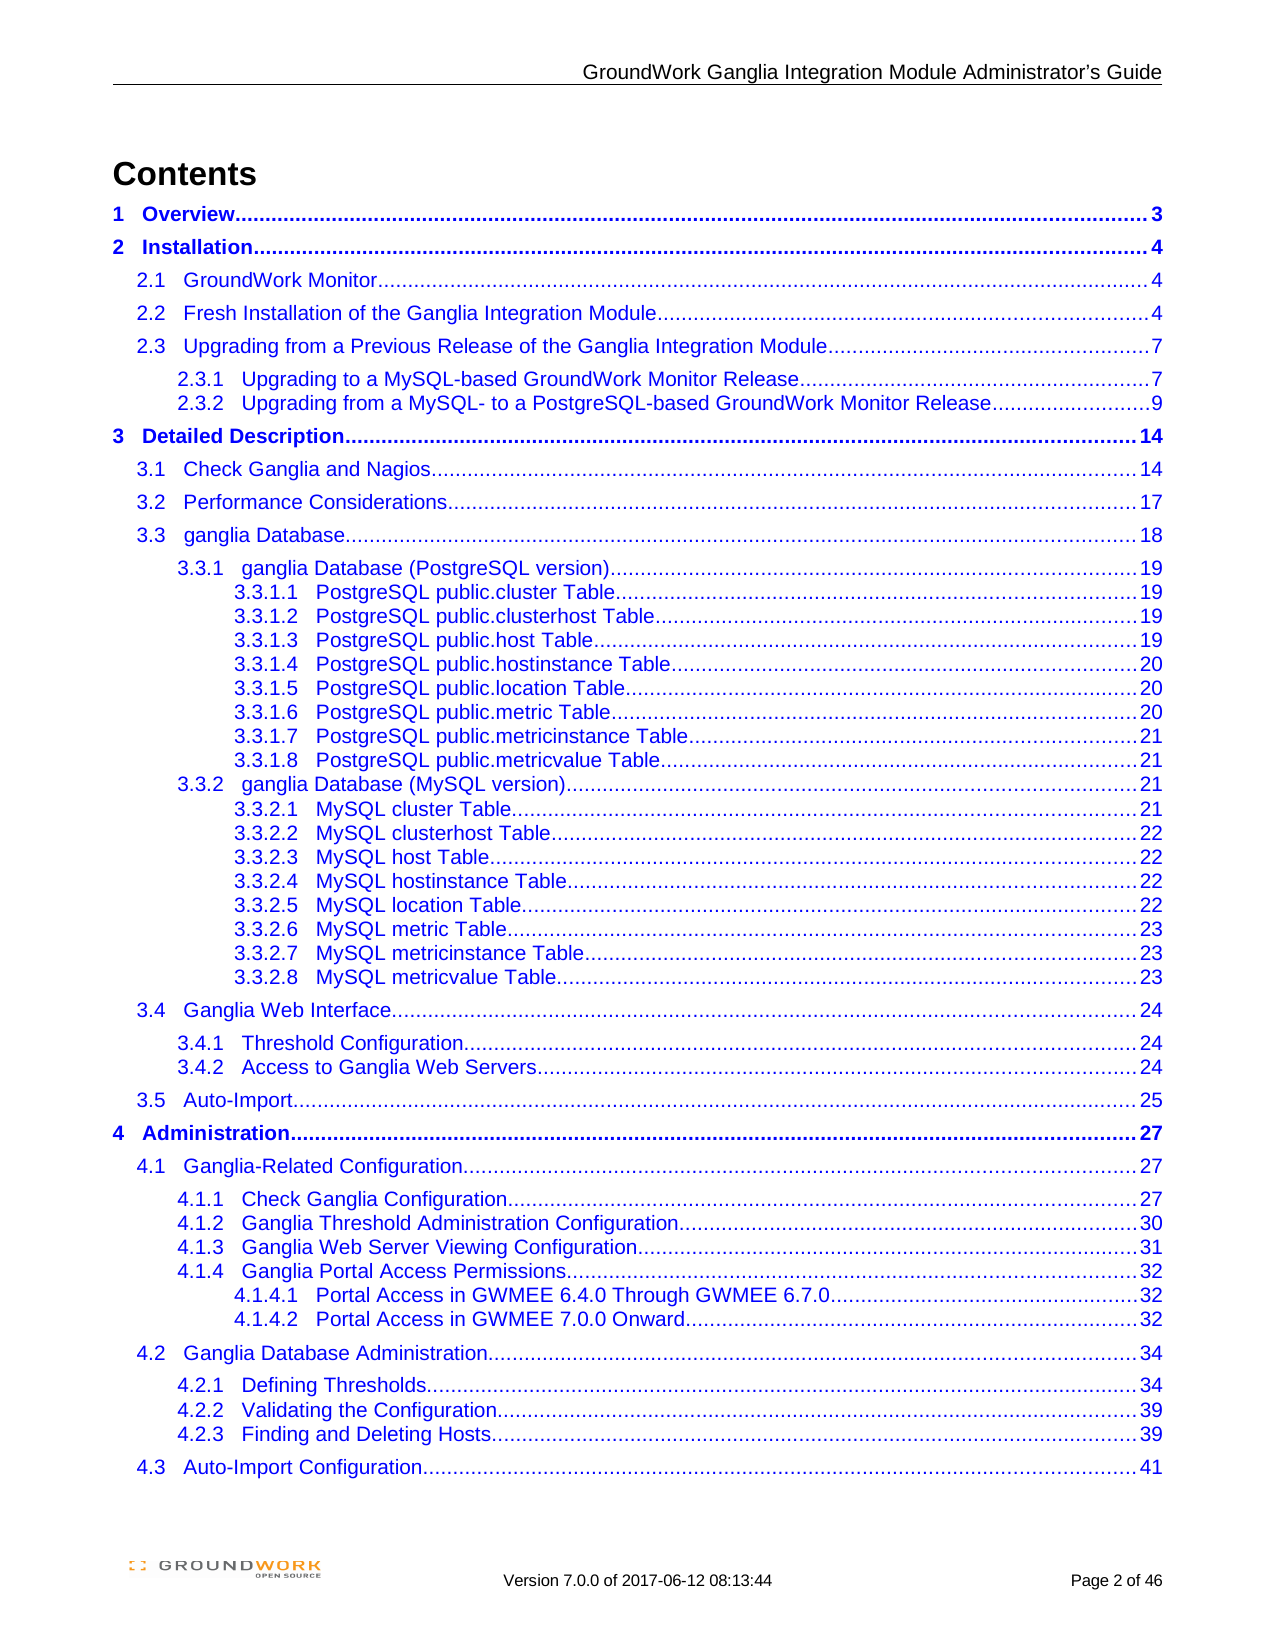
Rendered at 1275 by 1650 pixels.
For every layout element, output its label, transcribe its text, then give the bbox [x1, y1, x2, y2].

text 3.3.1.6 PostgreSQL public.metric Table 20 [234, 700, 1162, 724]
text 4.2.1 Defining Thresholds 34 [177, 1373, 1162, 1397]
text 3.5 Auto-Import 25 [136, 1088, 1162, 1112]
text 3.3.2.5 MySQL location Table 22 [234, 893, 1162, 917]
text 2.3 Upgrading from a Previous Release of the Ganglia Integration Module 7 [136, 334, 1162, 358]
text 3.3.1 ganglia Database (PostgreSQL version) 19 [177, 556, 1162, 580]
text 3.3.1.4 PostgreSQL public.hostinstance Table 20 [234, 652, 1162, 676]
text 3.4 Ganglia Web Interface 24 [136, 998, 1162, 1022]
text 3.3.1.7 PostgreSQL public.metricinstance Table 21 [234, 724, 1162, 748]
text 3.3.2.7 MySQL metricinstance Table 23 [234, 941, 1162, 965]
text 3.2 Performance Considerations 17 [136, 490, 1162, 514]
text 3.3.1.3 PostgreSQL public.host Table 19 [234, 628, 1162, 652]
text 3.3.2.4 MySQL hostinstance Table 22 [234, 869, 1162, 893]
text 3.4.1 Threshold Configuration 24 [177, 1031, 1162, 1055]
text 3.3.2 ganglia Database (MySQL version) 21 [177, 772, 1162, 796]
text 3.3.1.8 PostgreSQL public.metricvalue Table 21 [234, 748, 1162, 772]
text 3.3.1.1 PostgreSQL public.cluster Table 19 [234, 580, 1162, 604]
text 4.2.2 Validating the Configuration 39 [177, 1397, 1162, 1422]
text 3.3.2.6 MySQL metric Table 23 [234, 917, 1162, 941]
text 4.2 Ganglia Database Administration 34 [136, 1340, 1162, 1364]
text 4.1.4.2 Portal Access in GWMEE 7.0.0 Onward 32 [234, 1307, 1162, 1331]
text 4.1 Ganglia-Related Configuration 27 [136, 1154, 1162, 1178]
text 4.1.1 Check Ganglia Configuration 27 [177, 1187, 1162, 1211]
text 3.3.2.3 MySQL host Table 22 [234, 844, 1162, 869]
text 3.1 Check Ganglia and Nagios 14 [136, 457, 1162, 481]
text 3.4.2 Access to Ganglia Web Servers 24 [177, 1055, 1162, 1079]
text 3.3.2.1 MySQL cluster Table 21 [234, 796, 1162, 821]
picture [129, 1561, 321, 1578]
text 3.3.1.2 PostgreSQL public.clusterhost Table 19 [234, 604, 1162, 628]
text 2.3.1 Upgrading to a MySQL-based GroundWork Monitor Release 7 [177, 367, 1162, 391]
text 2.2 Fresh Installation of the Ganglia Integration Module 4 [136, 301, 1162, 325]
text 1 Overview 3 [112, 202, 1162, 226]
text 3.3 ganglia Database 18 [136, 523, 1162, 547]
text 2.1 GroundWork Monitor 4 [136, 268, 1162, 292]
text 4 Administration 27 [112, 1121, 1162, 1145]
subtitle Contents [112, 154, 1162, 193]
text 2.3.2 Upgrading from a MySQL- to a PostgreSQL-based GroundWork Monitor Release 9 [177, 391, 1162, 415]
text 2 Installation 4 [112, 234, 1162, 259]
text 3.3.1.5 PostgreSQL public.location Table 20 [234, 676, 1162, 700]
text 3 Detailed Description 14 [112, 424, 1162, 448]
text 3.3.2.8 MySQL metricvalue Table 23 [234, 965, 1162, 989]
text 4.3 Auto-Import Configuration 41 [136, 1454, 1162, 1479]
text 4.1.4 Ganglia Portal Access Permissions 32 [177, 1259, 1162, 1283]
text 4.1.2 Ganglia Threshold Administration Configuration 30 [177, 1211, 1162, 1235]
text 3.3.2.2 MySQL clusterhost Table 22 [234, 821, 1162, 844]
text 4.1.3 Ganglia Web Server Viewing Configuration 31 [177, 1235, 1162, 1259]
text 4.2.3 Finding and Deleting Hosts 39 [177, 1422, 1162, 1446]
text 4.1.4.1 Portal Access in GWMEE 6.4.0 Through GWMEE 6.7.0 32 [234, 1283, 1162, 1307]
